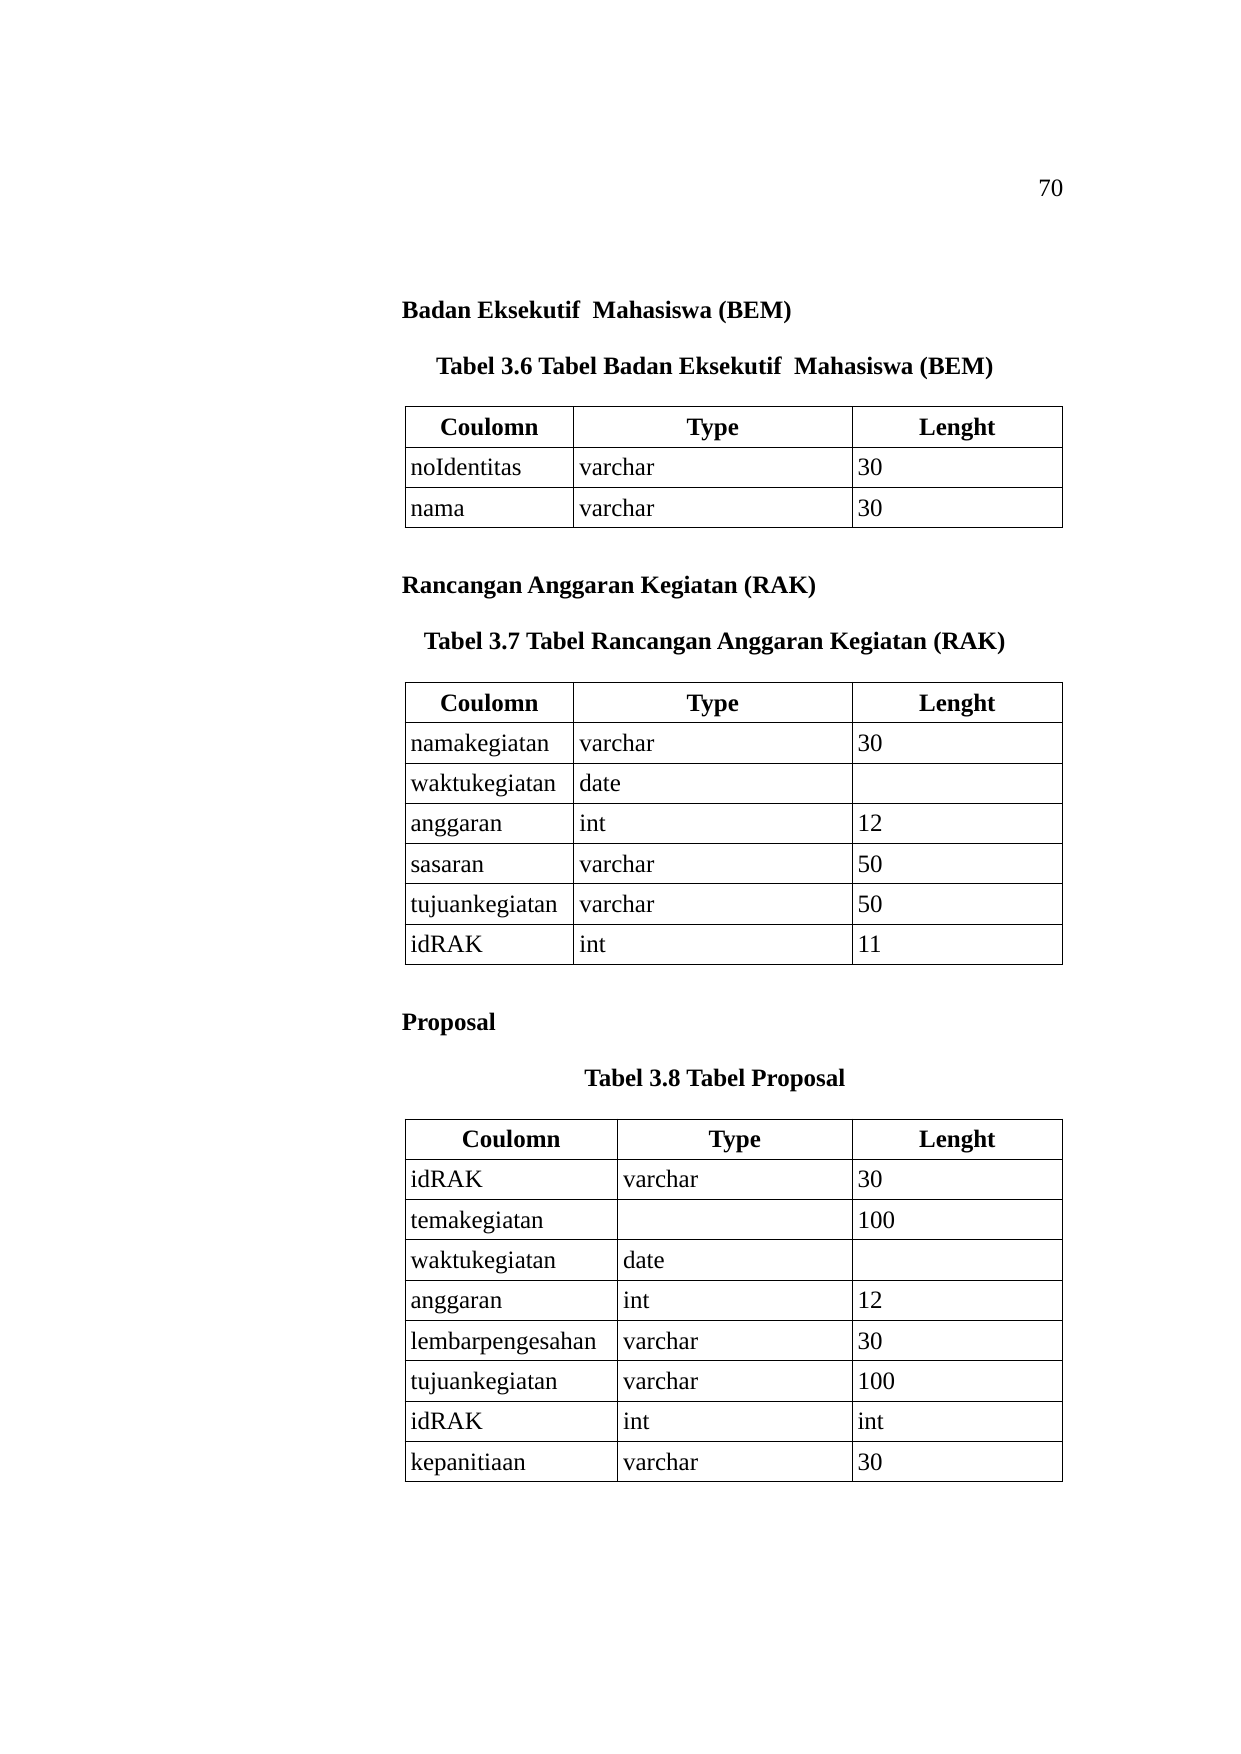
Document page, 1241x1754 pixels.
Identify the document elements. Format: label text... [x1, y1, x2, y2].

text Rancangan Anggaran Kegiatan (RAK) [402, 571, 1063, 599]
table_cell 30 [853, 448, 1062, 487]
table_header Type [574, 407, 852, 447]
table_cell 30 [853, 488, 1062, 527]
table_cell [618, 1200, 852, 1239]
table_cell tujuankegiatan [406, 884, 573, 924]
table_cell int [618, 1402, 852, 1441]
table_cell idRAK [406, 925, 573, 964]
table_header Lenght [853, 407, 1062, 447]
table_cell 30 [853, 723, 1062, 762]
table_cell waktukegiatan [406, 1240, 617, 1280]
table_cell int [618, 1281, 852, 1320]
table_cell varchar [618, 1160, 852, 1199]
table_cell tujuankegiatan [406, 1361, 617, 1401]
table_cell varchar [574, 844, 852, 883]
table_cell int [853, 1402, 1062, 1441]
table_cell nama [406, 488, 573, 527]
table_cell waktukegiatan [406, 764, 573, 803]
table_cell namakegiatan [406, 723, 573, 762]
table_cell [853, 764, 1062, 803]
table_cell date [574, 764, 852, 803]
text Badan Eksekutif Mahasiswa (BEM) [402, 295, 1063, 324]
table_cell idRAK [406, 1402, 617, 1441]
table_cell 11 [853, 925, 1062, 964]
table_cell varchar [618, 1361, 852, 1401]
table_cell noIdentitas [406, 448, 573, 487]
table_cell kepanitiaan [406, 1442, 617, 1481]
table_header Lenght [853, 683, 1062, 722]
table_cell anggaran [406, 804, 573, 843]
text Tabel 3.8 Tabel Proposal [366, 1063, 1063, 1092]
table_cell 30 [853, 1160, 1062, 1199]
table_cell varchar [618, 1442, 852, 1481]
table_cell varchar [574, 488, 852, 527]
table_cell varchar [574, 448, 852, 487]
table_cell 100 [853, 1361, 1062, 1401]
table_cell date [618, 1240, 852, 1280]
table_cell int [574, 804, 852, 843]
table_cell temakegiatan [406, 1200, 617, 1239]
table_cell lembarpengesahan [406, 1321, 617, 1360]
table_header Type [618, 1120, 852, 1159]
table_cell varchar [574, 884, 852, 924]
table_cell 30 [853, 1442, 1062, 1481]
table_cell anggaran [406, 1281, 617, 1320]
table_header Coulomn [406, 1120, 617, 1159]
table_header Coulomn [406, 683, 573, 722]
table_cell int [574, 925, 852, 964]
text Tabel 3.7 Tabel Rancangan Anggaran Kegiatan (RAK) [366, 626, 1063, 655]
table_header Type [574, 683, 852, 722]
table_cell idRAK [406, 1160, 617, 1199]
text Tabel 3.6 Tabel Badan Eksekutif Mahasiswa (BEM) [366, 351, 1063, 379]
table_cell 12 [853, 1281, 1062, 1320]
table_cell 100 [853, 1200, 1062, 1239]
text Proposal [402, 1007, 1063, 1036]
table_cell 12 [853, 804, 1062, 843]
table_cell 50 [853, 844, 1062, 883]
table_cell varchar [618, 1321, 852, 1360]
table_cell 30 [853, 1321, 1062, 1360]
table_cell sasaran [406, 844, 573, 883]
table_header Lenght [853, 1120, 1062, 1159]
table_cell [853, 1240, 1062, 1280]
table_cell varchar [574, 723, 852, 762]
table_header Coulomn [406, 407, 573, 447]
table_cell 50 [853, 884, 1062, 924]
